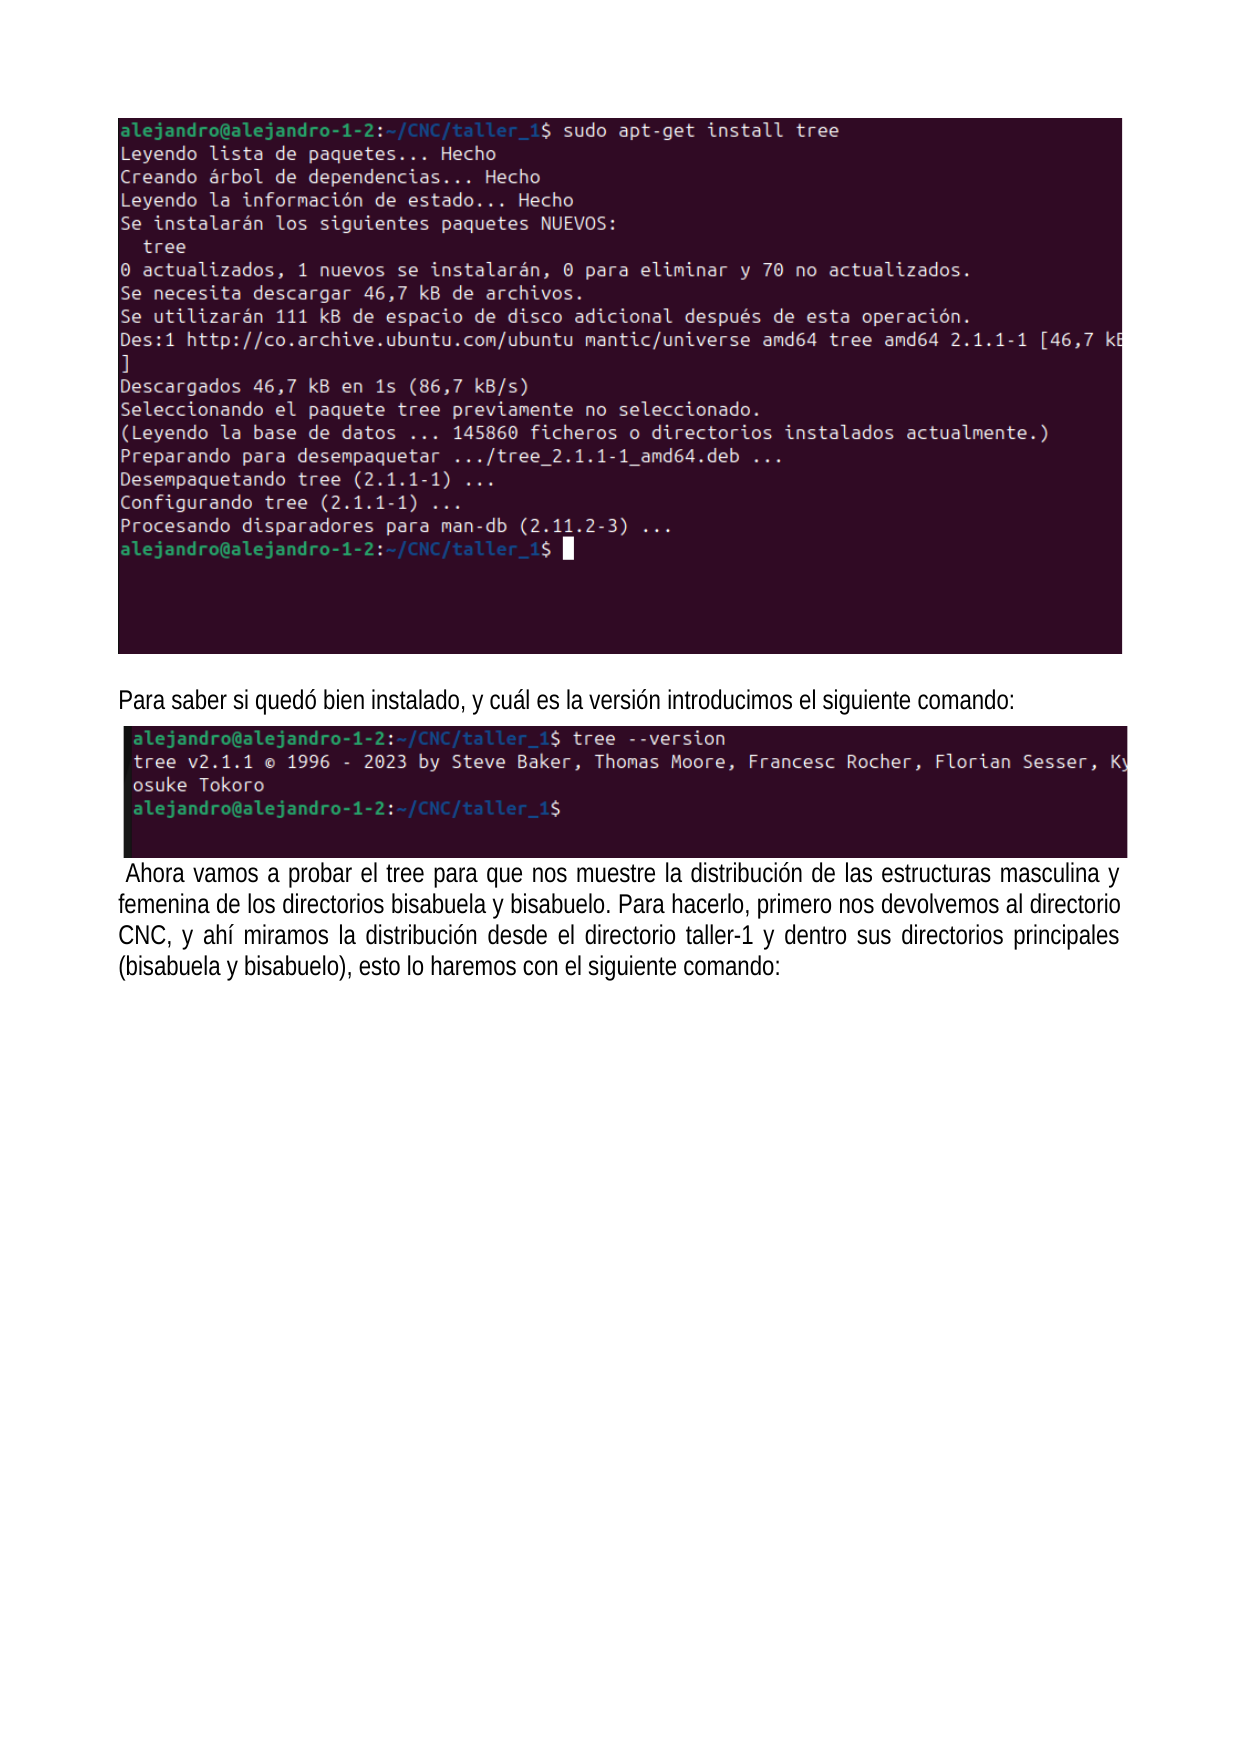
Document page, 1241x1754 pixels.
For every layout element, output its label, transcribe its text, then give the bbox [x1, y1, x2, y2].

picture [118, 118, 1123, 654]
text Ahora vamos a probar el tree para que nos muestre la distribución de las estructuras masculina y femenina de los directorios bisabuela y bisabuelo. Para hacerlo, primero nos devolvemos al directorio CNC, y ahí miramos la distribución desde el directorio taller-1 y dentro sus directorios principales (bisabuela y bisabuelo), esto lo haremos con el siguiente comando: [118, 715, 1122, 982]
text Para saber si quedó bien instalado, y cuál es la versión introducimos el siguiente comando: [118, 684, 1122, 715]
picture [123, 726, 1128, 858]
